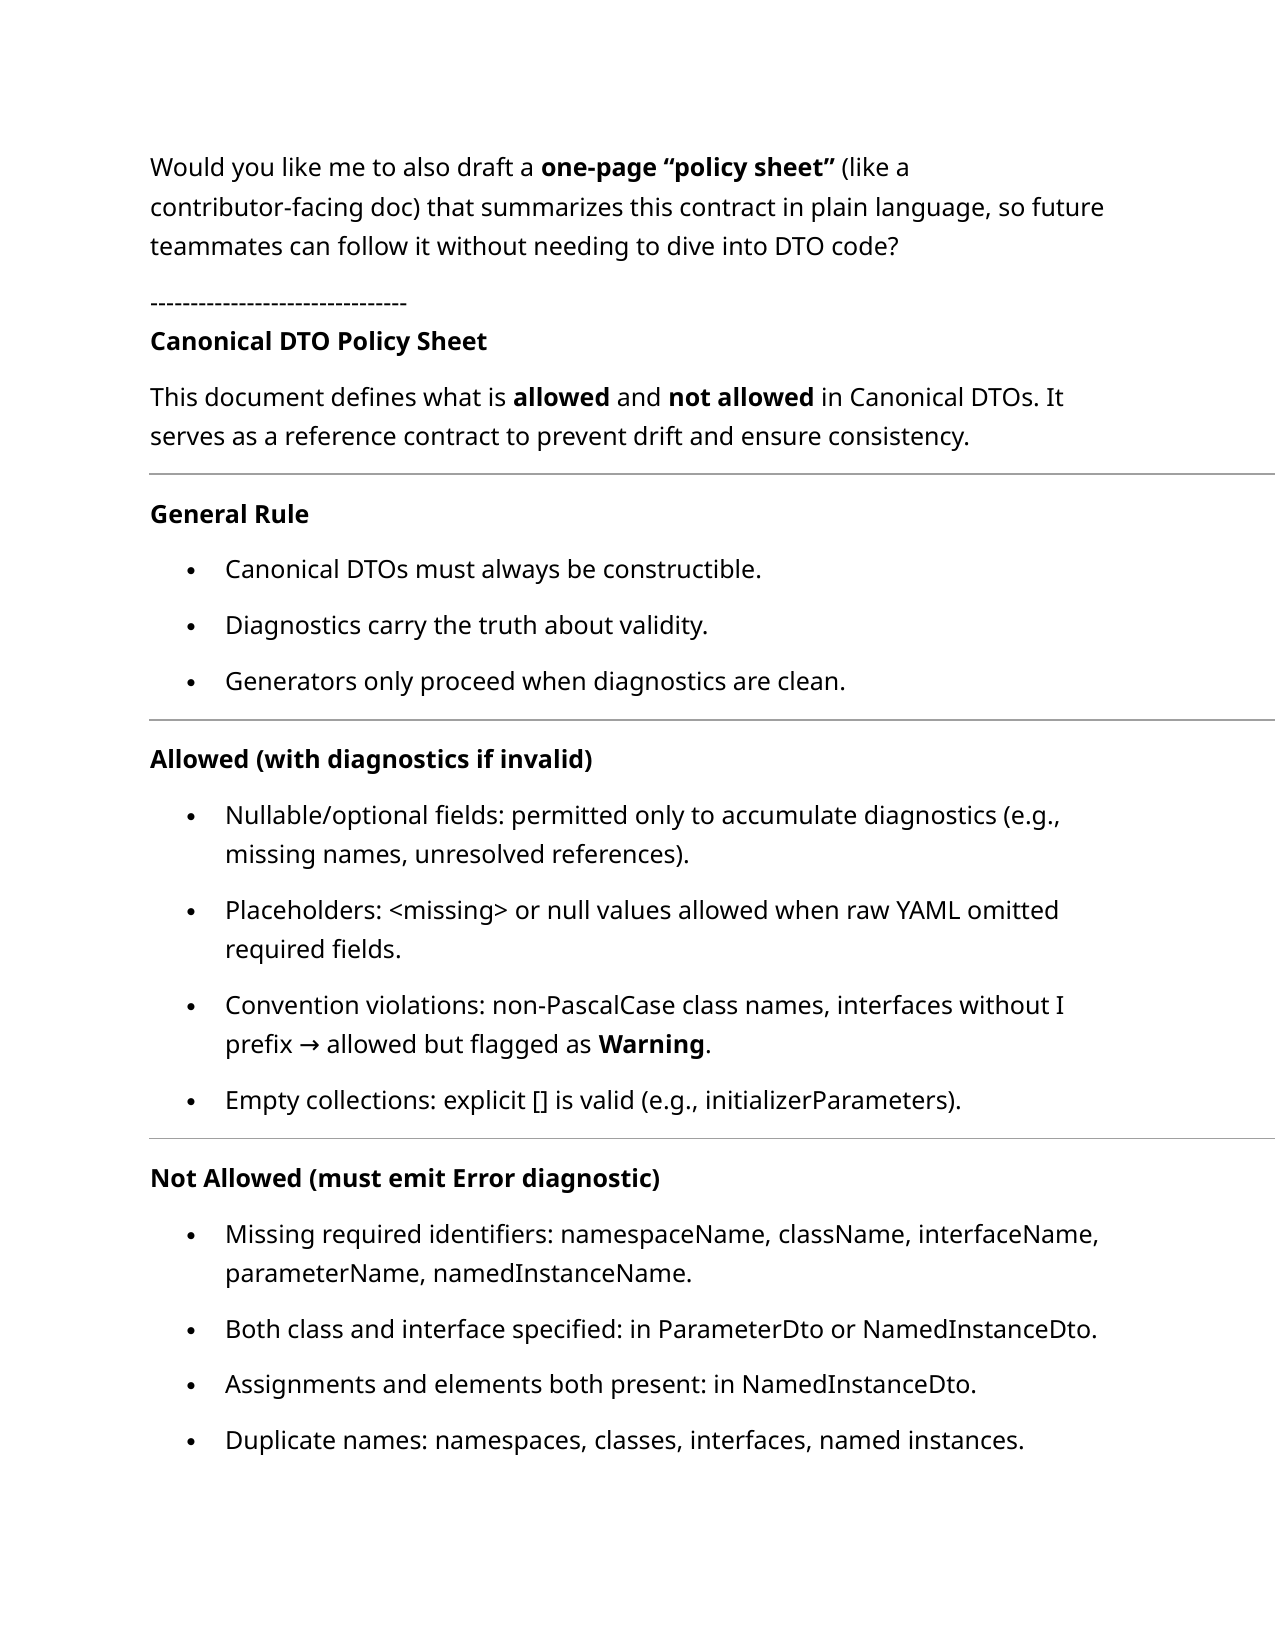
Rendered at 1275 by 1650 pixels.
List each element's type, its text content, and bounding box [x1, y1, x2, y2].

text Would you like me to also draft a one‑page “policy sheet” (like a contributor‑facing doc) that summarizes this contract in plain language, so future teammates can follow it without needing to dive into DTO code? [150, 150, 1125, 262]
list Duplicate names: namespaces, classes, interfaces, named instances. [187, 1423, 1125, 1457]
text -------------------------------- Canonical DTO Policy Sheet [150, 284, 1125, 357]
text General Rule [150, 496, 1125, 530]
text This document defines what is allowed and not allowed in Canonical DTOs. It serves as a reference contract to prevent drift and ensure consistency. [150, 379, 1125, 452]
list Nullable/optional fields: permitted only to accumulate diagnostics (e.g., missing names, unresolved references). [187, 797, 1125, 871]
list Canonical DTOs must always be constructible. [187, 552, 1125, 586]
text Not Allowed (must emit Error diagnostic) [150, 1160, 1125, 1194]
list Placeholders: <missing> or null values allowed when raw YAML omitted required fields. [187, 892, 1125, 966]
list Convention violations: non-PascalCase class names, interfaces without I prefix → allowed but flagged as Warning. [187, 987, 1125, 1061]
list Diagnostics carry the truth about validity. [187, 608, 1125, 642]
list Generators only proceed when diagnostics are clean. [187, 664, 1125, 698]
list Empty collections: explicit [] is valid (e.g., initializerParameters). [187, 1082, 1125, 1117]
text Allowed (with diagnostics if invalid) [150, 742, 1125, 776]
list Assignments and elements both present: in NamedInstanceDto. [187, 1367, 1125, 1401]
list Both class and interface specified: in ParameterDto or NamedInstanceDto. [187, 1311, 1125, 1345]
list Missing required identifiers: namespaceName, className, interfaceName, parameterName, namedInstanceName. [187, 1216, 1125, 1289]
